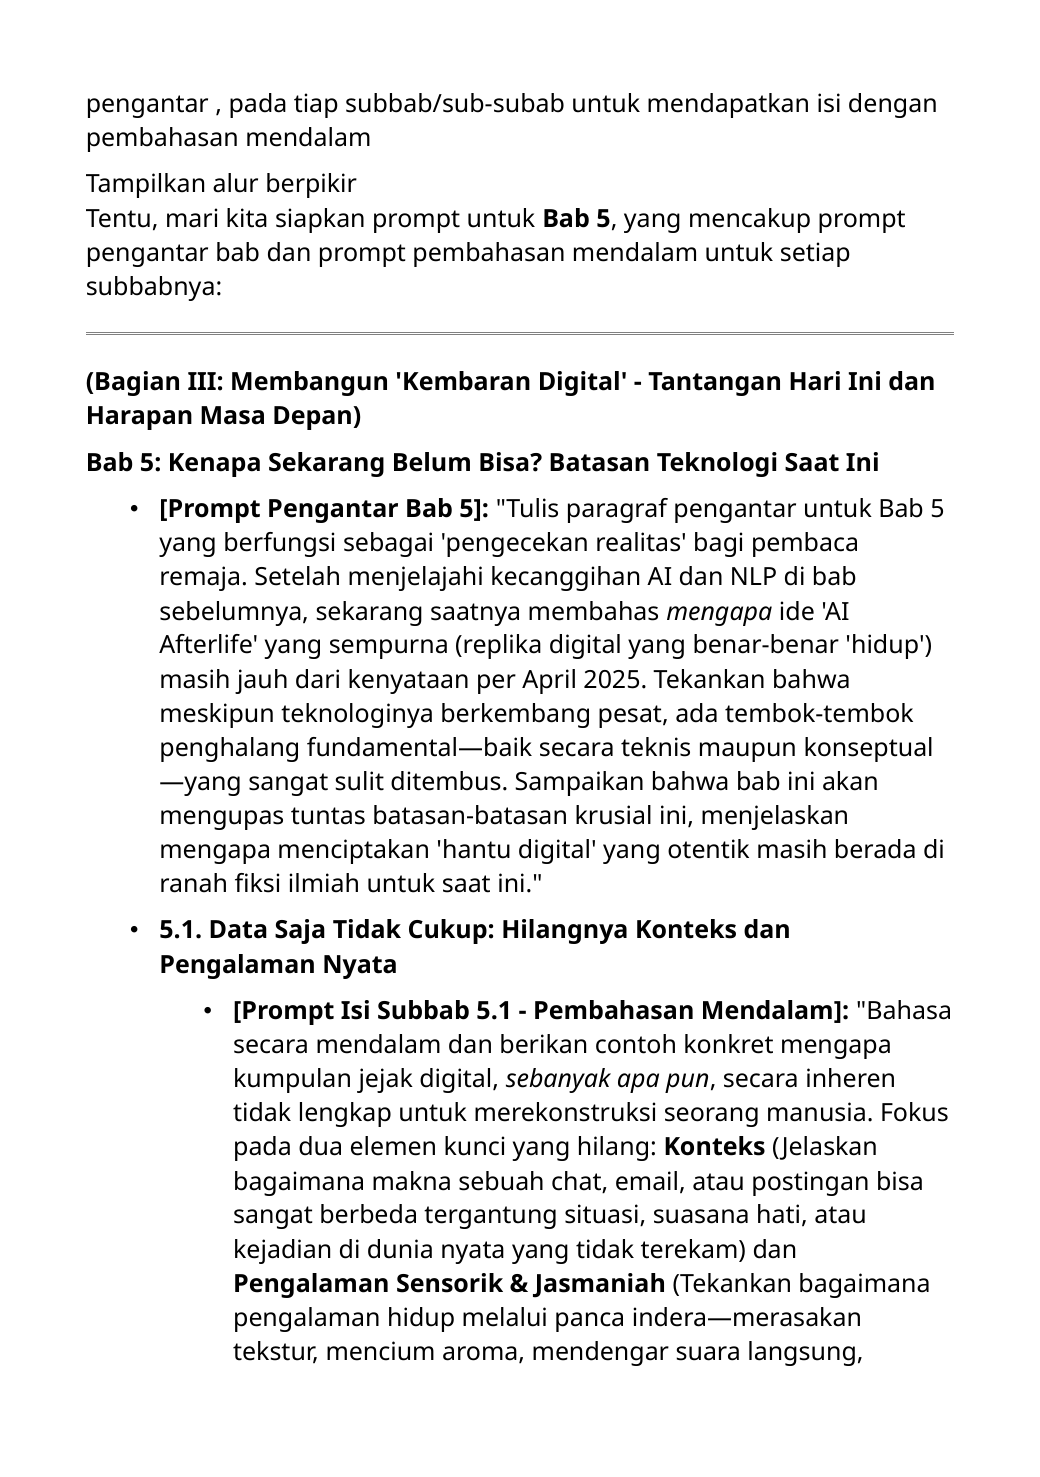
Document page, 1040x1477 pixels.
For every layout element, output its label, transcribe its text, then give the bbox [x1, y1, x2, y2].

list 5.1. Data Saja Tidak Cukup: Hilangnya Konteks dan Pengalaman Nyata [130, 912, 954, 980]
list [Prompt Isi Subbab 5.1 - Pembahasan Mendalam]: "Bahasa secara mendalam dan berikan contoh konkret mengapa kumpulan jejak digital, sebanyak apa pun, secara inheren tidak lengkap untuk merekonstruksi seorang manusia. Fokus pada dua elemen kunci yang hilang: Konteks (Jelaskan bagaimana makna sebuah chat, email, atau postingan bisa sangat berbeda tergantung situasi, suasana hati, atau kejadian di dunia nyata yang tidak terekam) dan Pengalaman Sensorik & Jasmaniah (Tekankan bagaimana pengalaman hidup melalui panca indera—merasakan tekstur, mencium aroma, mendengar suara langsung, [203, 993, 954, 1367]
text Tampilkan alur berpikir [86, 166, 954, 200]
text pengantar , pada tiap subbab/sub-subab untuk mendapatkan isi dengan pembahasan mendalam [86, 86, 954, 154]
text Bab 5: Kenapa Sekarang Belum Bisa? Batasan Teknologi Saat Ini [86, 444, 954, 478]
list [Prompt Pengantar Bab 5]: "Tulis paragraf pengantar untuk Bab 5 yang berfungsi sebagai 'pengecekan realitas' bagi pembaca remaja. Setelah menjelajahi kecanggihan AI dan NLP di bab sebelumnya, sekarang saatnya membahas mengapa ide 'AI Afterlife' yang sempurna (replika digital yang benar-benar 'hidup') masih jauh dari kenyataan per April 2025. Tekankan bahwa meskipun teknologinya berkembang pesat, ada tembok-tembok penghalang fundamental—baik secara teknis maupun konseptual—yang sangat sulit ditembus. Sampaikan bahwa bab ini akan mengupas tuntas batasan-batasan krusial ini, menjelaskan mengapa menciptakan 'hantu digital' yang otentik masih berada di ranah fiksi ilmiah untuk saat ini." [130, 491, 954, 900]
text (Bagian III: Membangun 'Kembaran Digital' - Tantangan Hari Ini dan Harapan Masa Depan) [86, 364, 954, 432]
text Tentu, mari kita siapkan prompt untuk Bab 5, yang mencakup prompt pengantar bab dan prompt pembahasan mendalam untuk setiap subbabnya: [86, 200, 954, 302]
